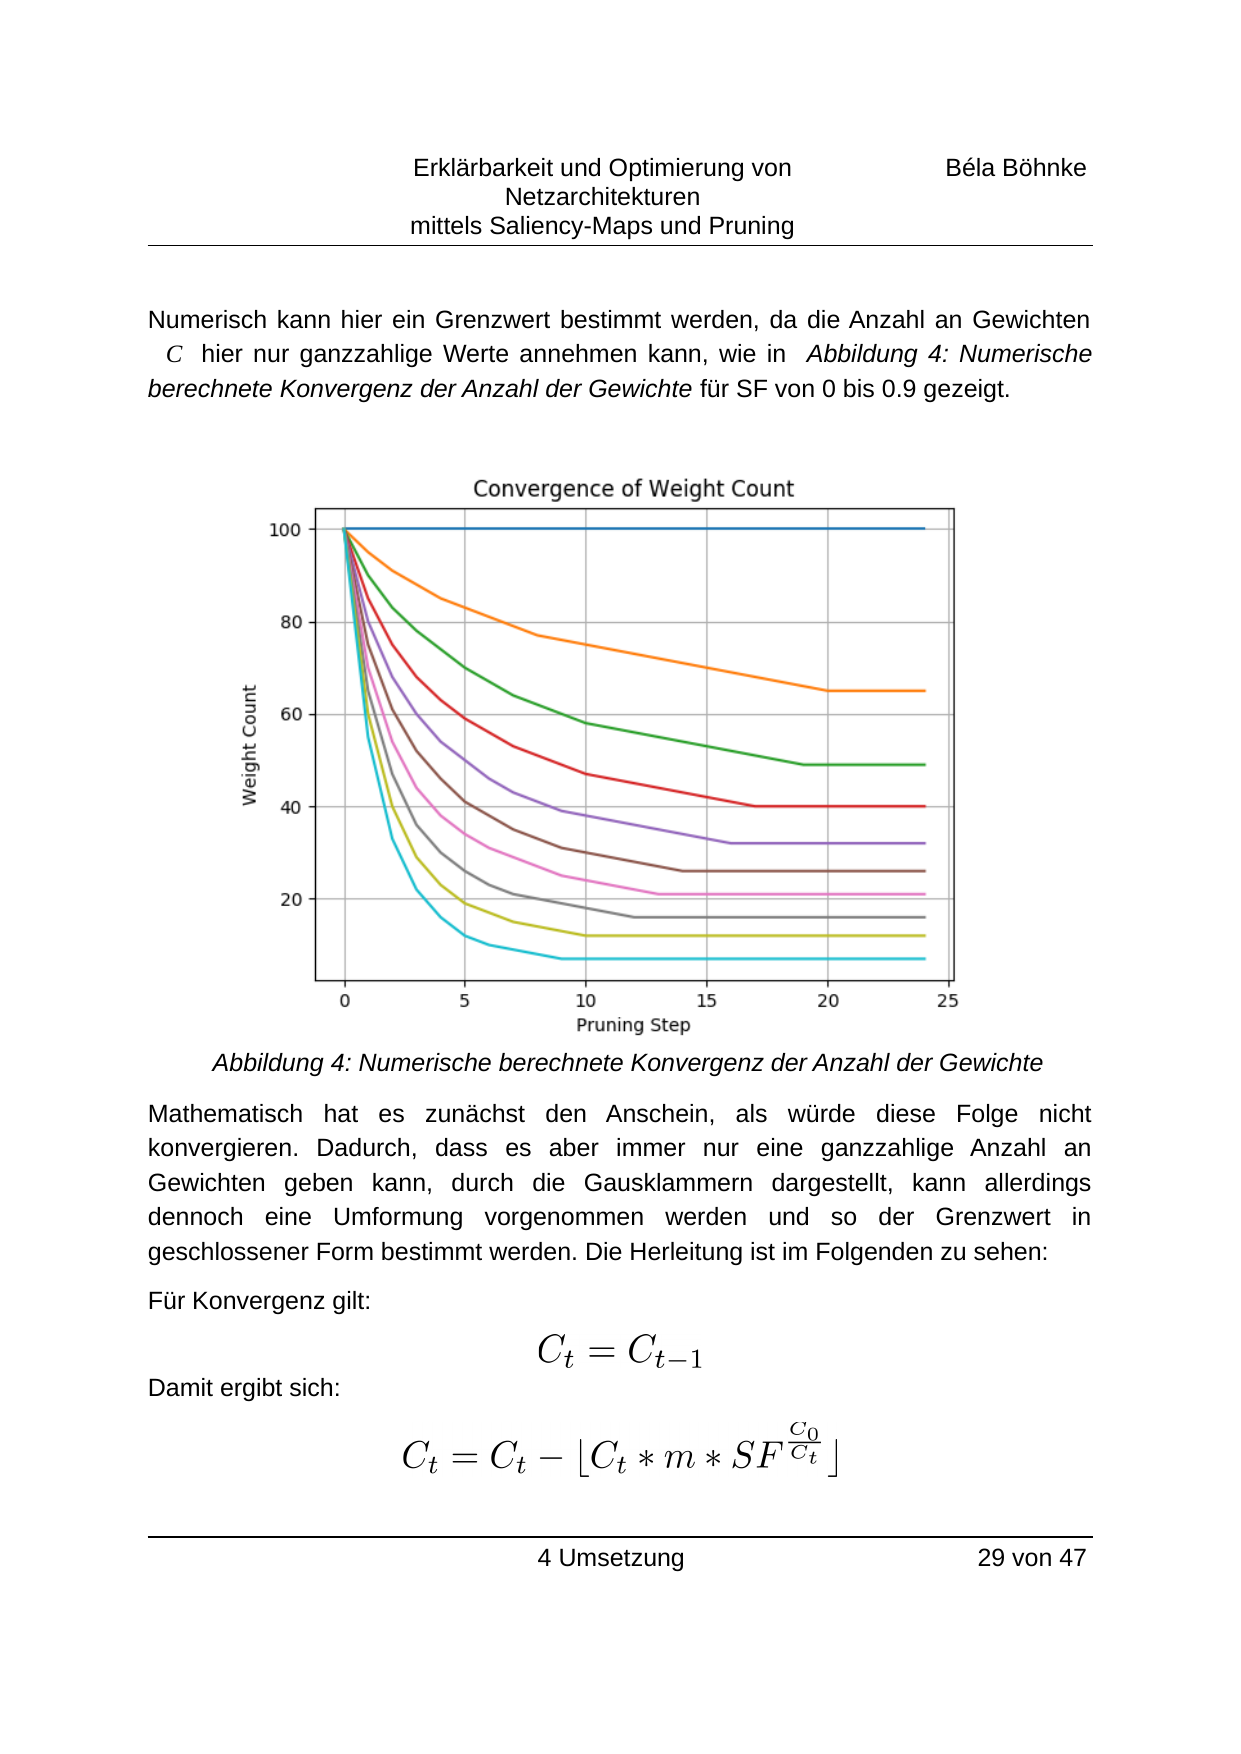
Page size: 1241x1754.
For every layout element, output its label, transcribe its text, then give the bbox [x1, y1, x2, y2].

text [212, 1076, 1069, 1093]
text Damit ergibt sich: [148, 1335, 1093, 1402]
text [212, 422, 1069, 435]
text Mathematisch hat es zunächst den Anschein, als würde diese Folge nicht konvergieren. Dadurch, dass es aber immer nur eine ganzzahlige Anzahl an Gewichten geben kann, durch die Gausklammern dargestellt, kann allerdings dennoch eine Umformung vorgenommen werden und so der Grenzwert in geschlossener Form bestimmt werden. Die Herleitung ist im Folgenden zu sehen: [148, 423, 1093, 1265]
picture [538, 1334, 702, 1368]
picture [212, 435, 1035, 1048]
picture [403, 1422, 837, 1477]
text Für Konvergenz gilt: [148, 1286, 1093, 1314]
text Numerisch kann hier ein Grenzwert bestimmt werden, da die Anzahl an Gewichtenhier nur ganzzahlige Werte annehmen kann, wie in Abbildung 4: Numerische berechnete Konvergenz der Anzahl der Gewichte für SF von 0 bis 0.9 gezeigt. [148, 304, 1093, 402]
text Abbildung 4: Numerische berechnete Konvergenz der Anzahl der Gewichte [212, 435, 1069, 1076]
